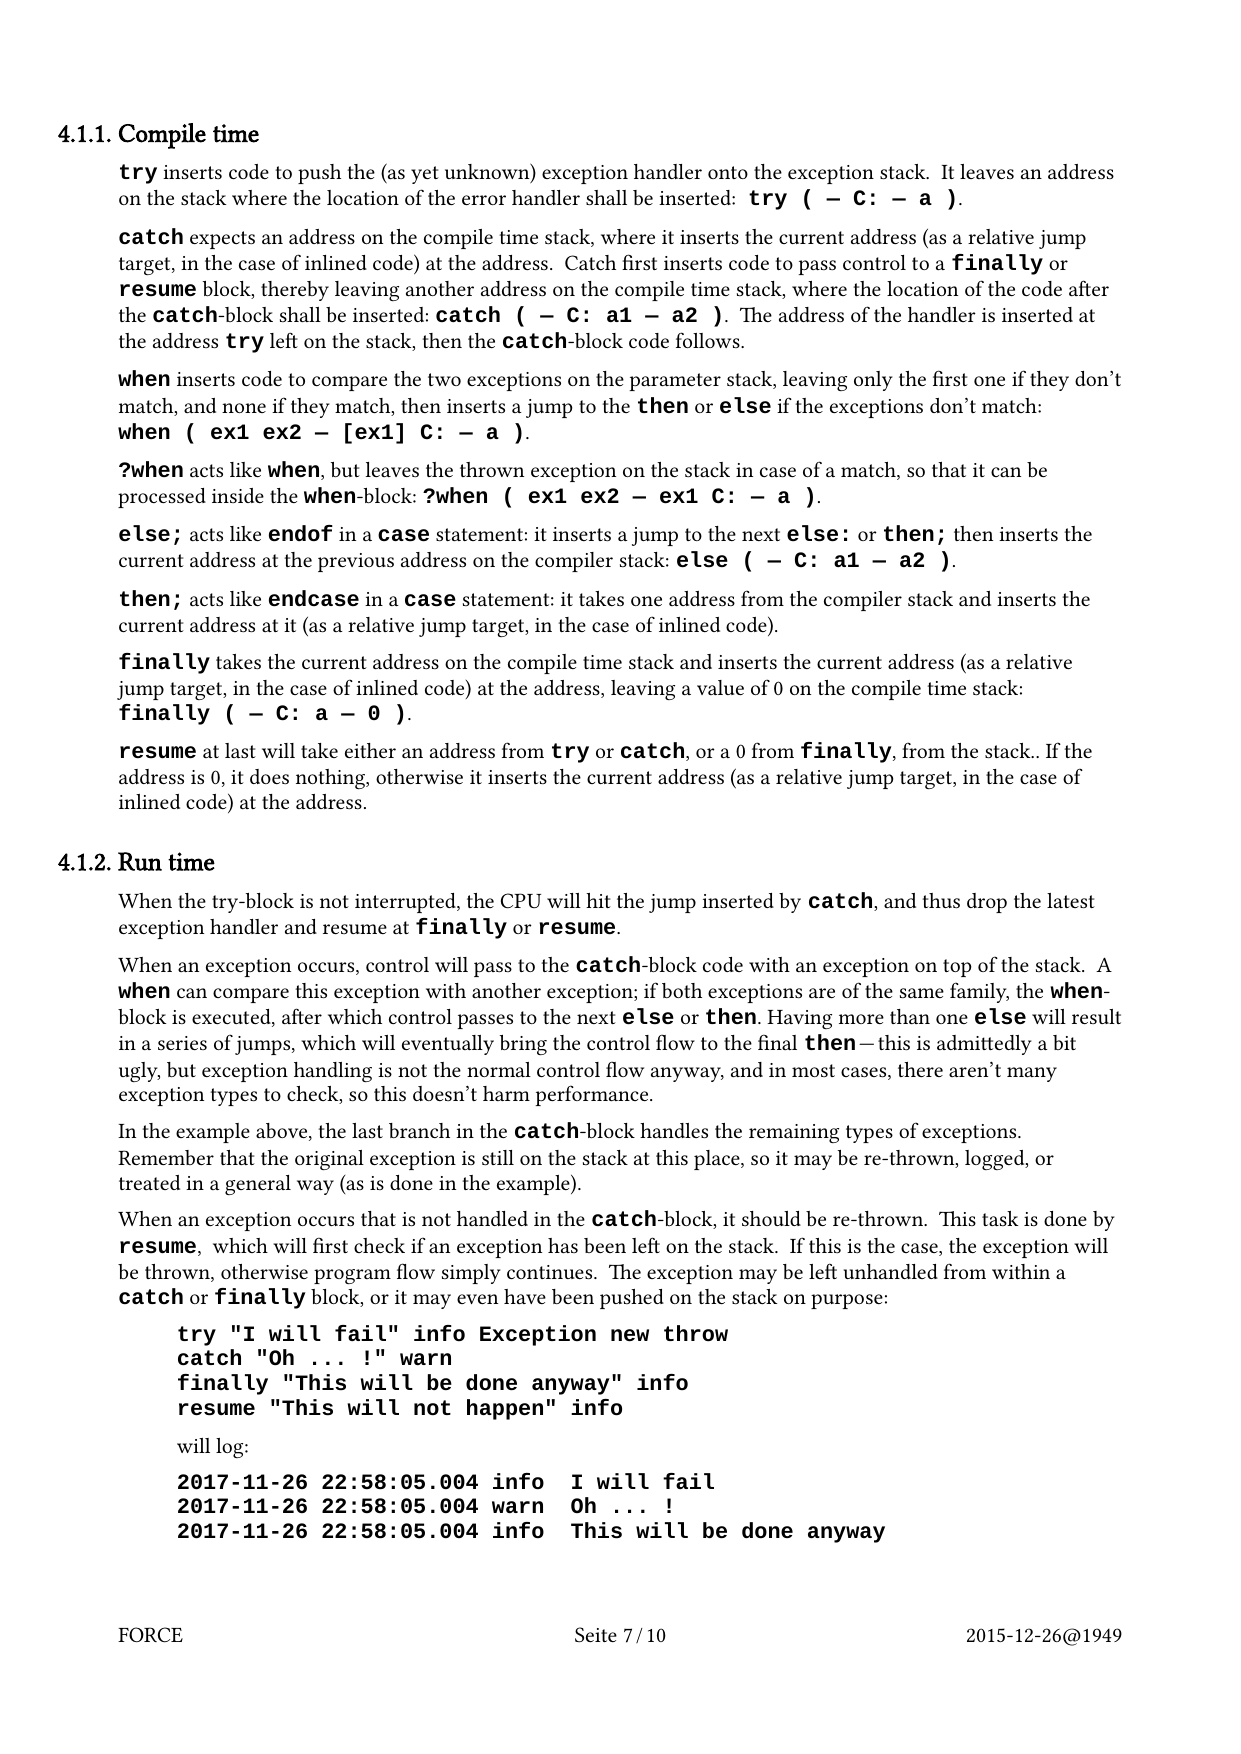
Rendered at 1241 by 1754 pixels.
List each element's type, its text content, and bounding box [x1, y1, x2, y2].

subtitle Run time [118, 846, 1122, 876]
text try "I will fail" info Exception new throw catch "Oh ... !" warn finally "This will be done anyway" info resume "This will not happen" info [177, 1323, 1064, 1422]
text When the try-block is not interrupted, the CPU will hit the jump inserted by catch, and thus drop the latest exception handler and resume at finally or resume. [118, 888, 1122, 941]
text finally takes the current address on the compile time stack and inserts the current address (as a relative jump target, in the case of inlined code) at the address, leaving a value of 0 on the compile time stack: finally ( — C: a — 0 ). [118, 650, 1122, 727]
subtitle Compile time [118, 118, 1122, 148]
text In the example above, the last branch in the catch-block handles the remaining types of exceptions. Remember that the original exception is still on the stack at this place, so it may be re-thrown, logged, or treated in a general way (as is done in the example). [118, 1119, 1122, 1195]
text 2017-11-26 22:58:05.004 info I will fail 2017-11-26 22:58:05.004 warn Oh ... ! 2017-11-26 22:58:05.004 info This will be done anyway [177, 1471, 1064, 1545]
text When an exception occurs that is not handled in the catch-block, it should be re-thrown. This task is done by resume, which will first check if an exception has been left on the stack. If this is the case, the exception will be thrown, otherwise program flow simply continues. The exception may be left unhandled from within a catch or finally block, or it may even have been pushed on the stack on purpose: [118, 1207, 1122, 1311]
text then; acts like endcase in a case statement: it takes one address from the compiler stack and inserts the current address at it (as a relative jump target, in the case of inlined code). [118, 587, 1122, 638]
text ?when acts like when, but leaves the thrown exception on the stack in case of a match, so that it can be processed inside the when-block: ?when ( ex1 ex2 — ex1 C: — a ). [118, 458, 1122, 510]
text when inserts code to compare the two exceptions on the parameter stack, leaving only the first one if they don’t match, and none if they match, then inserts a jump to the then or else if the exceptions don’t match: when ( ex1 ex2 — [ex1] C: — a ). [118, 367, 1122, 446]
text try inserts code to push the (as yet unknown) exception handler onto the exception stack. It leaves an address on the stack where the location of the error handler shall be inserted: try ( — C: — a ). [118, 160, 1122, 212]
text catch expects an address on the compile time stack, where it inserts the current address (as a relative jump target, in the case of inlined code) at the address. Catch first inserts code to pass control to a finally or resume block, thereby leaving another address on the compile time stack, where the location of the code after the catch-block shall be inserted: catch ( — C: a1 — a2 ). The address of the handler is inserted at the address try left on the stack, then the catch-block code follows. [118, 224, 1122, 355]
text When an exception occurs, control will pass to the catch-block code with an exception on top of the stack. A when can compare this exception with another exception; if both exceptions are of the same family, the when-block is executed, after which control passes to the next else or then. Having more than one else will result in a series of jumps, which will eventually bring the control flow to the final then — this is admittedly a bit ugly, but exception handling is not the normal control flow anyway, and in most cases, there aren’t many exception types to check, so this doesn’t harm performance. [118, 953, 1122, 1107]
text will log: [177, 1434, 1064, 1459]
text else; acts like endof in a case statement: it inserts a jump to the next else: or then; then inserts the current address at the previous address on the compiler stack: else ( — C: a1 — a2 ). [118, 522, 1122, 574]
text resume at last will take either an address from try or catch, or a 0 from finally, from the stack.. If the address is 0, it does nothing, otherwise it inserts the current address (as a relative jump target, in the case of inlined code) at the address. [118, 739, 1122, 815]
